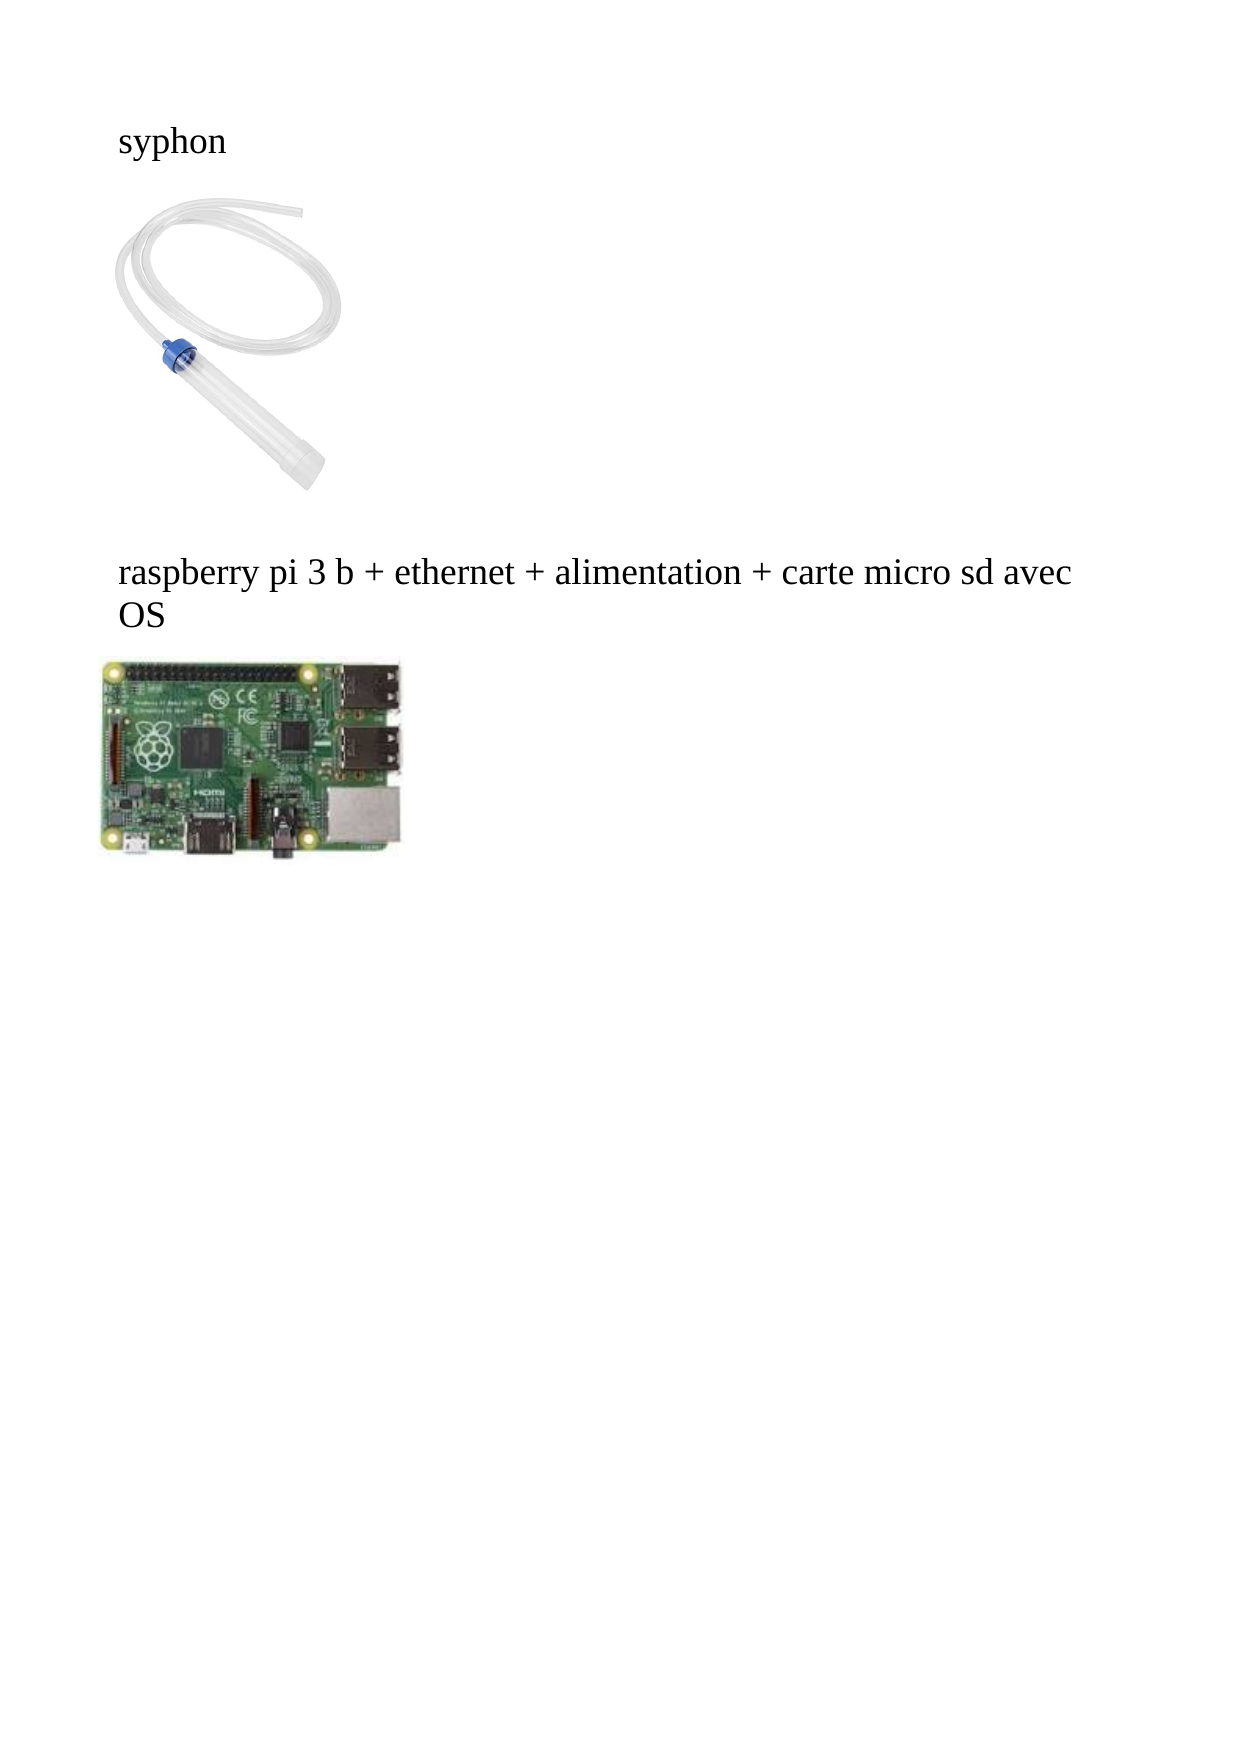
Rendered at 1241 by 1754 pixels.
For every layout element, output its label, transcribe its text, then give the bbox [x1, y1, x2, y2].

text syphon [118, 118, 1122, 161]
text raspberry pi 3 b + ethernet + alimentation + carte micro sd avec OS [118, 549, 1122, 636]
picture [114, 197, 342, 491]
picture [98, 656, 405, 866]
